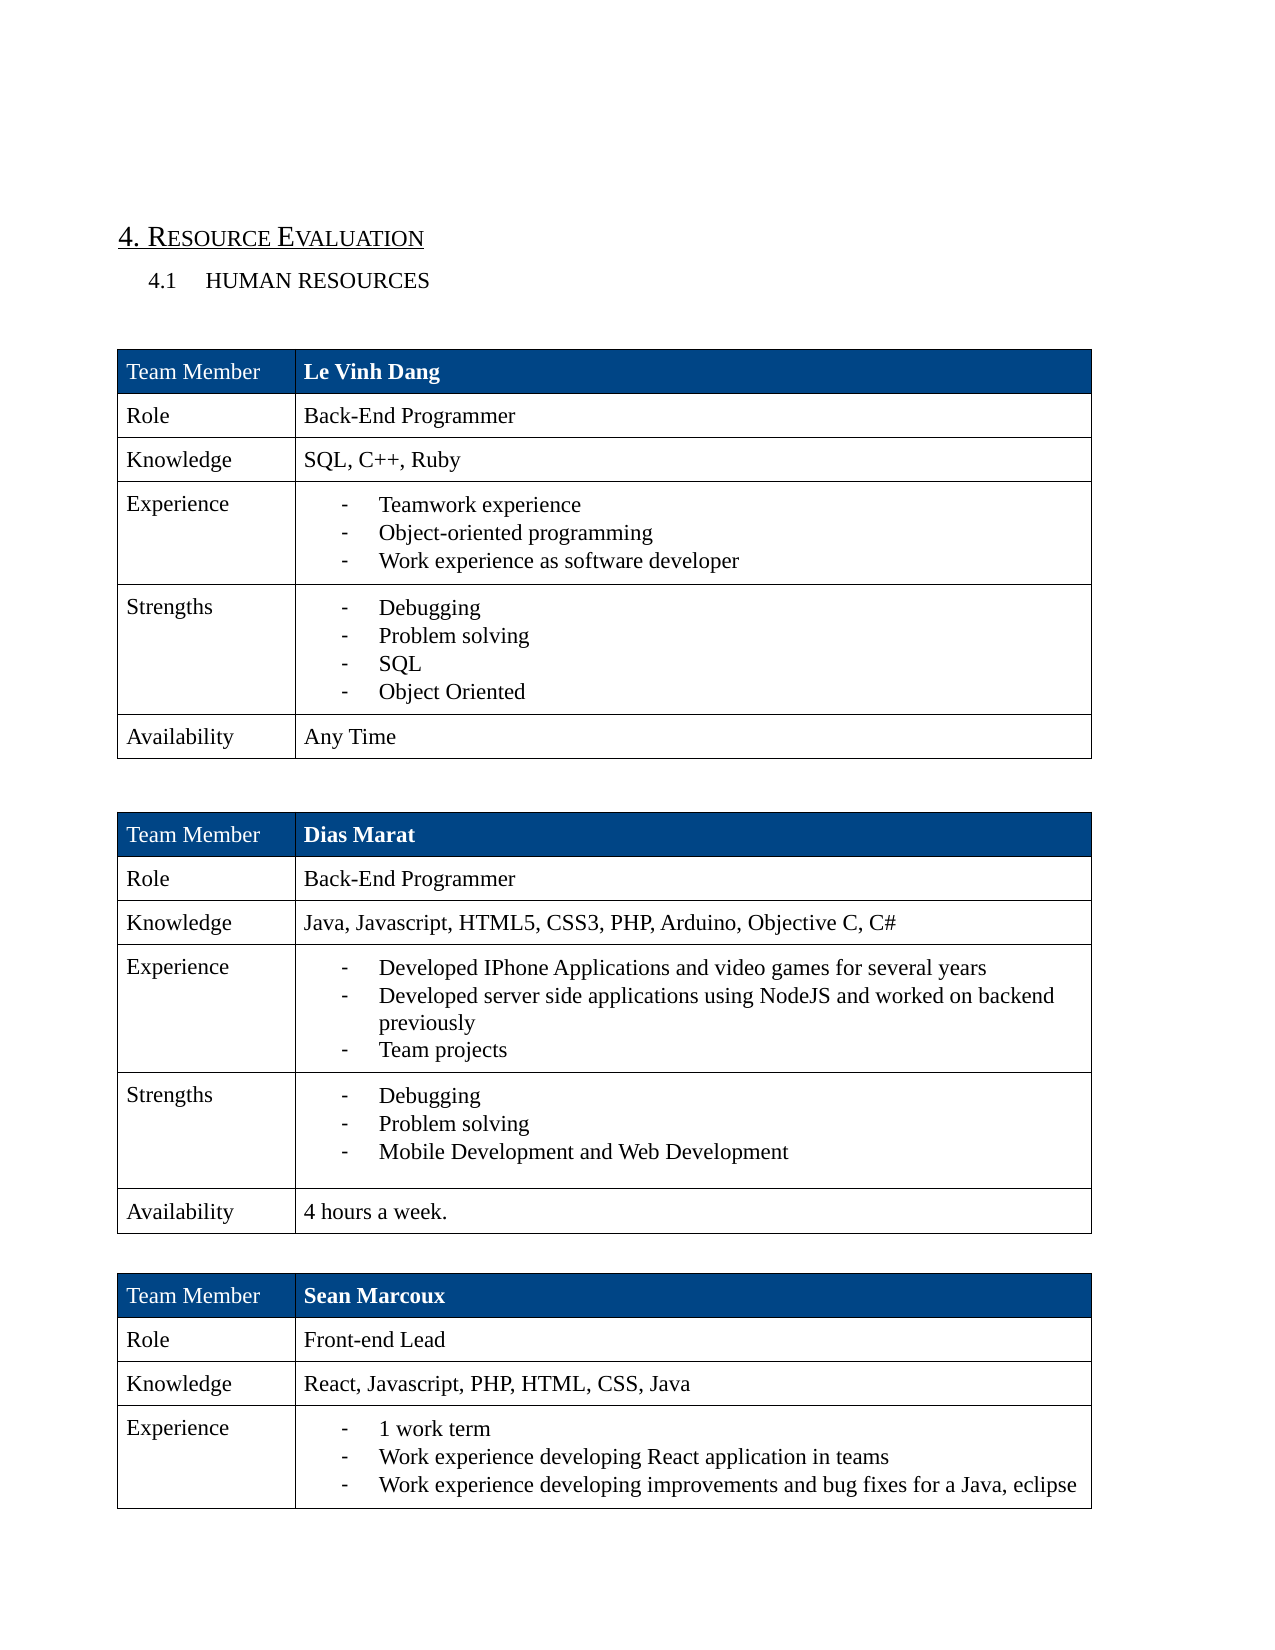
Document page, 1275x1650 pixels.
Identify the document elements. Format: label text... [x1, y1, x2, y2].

table_cell Availability [118, 1189, 295, 1232]
table_cell Developed IPhone Applications and video games for several years Developed server side applications using NodeJS and worked on backend previously Team projects [296, 945, 1091, 1072]
table_header Team Member [118, 350, 295, 393]
table_cell 4 hours a week. [296, 1189, 1091, 1232]
table_cell Teamwork experience Object-oriented programming Work experience as software developer [296, 482, 1091, 584]
table_cell Strengths [118, 585, 295, 714]
table_cell Role [118, 857, 295, 900]
table_cell SQL, C++, Ruby [296, 438, 1091, 481]
table_cell Debugging Problem solving Mobile Development and Web Development [296, 1073, 1091, 1188]
table_cell Role [118, 394, 295, 437]
table_cell 1 work term Work experience developing React application in teams Work experience developing improvements and bug fixes for a Java, eclipse [296, 1406, 1091, 1508]
table_cell Back-End Programmer [296, 857, 1091, 900]
table_header Dias Marat [296, 813, 1091, 856]
table_cell Front-end Lead [296, 1318, 1091, 1361]
table_cell Experience [118, 945, 295, 1072]
table_cell Java, Javascript, HTML5, CSS3, PHP, Arduino, Objective C, C# [296, 901, 1091, 944]
table_header Team Member [118, 813, 295, 856]
table_cell Strengths [118, 1073, 295, 1188]
table_cell React, Javascript, PHP, HTML, CSS, Java [296, 1362, 1091, 1405]
table_cell Availability [118, 715, 295, 758]
table_cell Debugging Problem solving SQL Object Oriented [296, 585, 1091, 714]
table_cell Knowledge [118, 1362, 295, 1405]
table_cell Knowledge [118, 901, 295, 944]
table_cell Experience [118, 1406, 295, 1508]
table_cell Back-End Programmer [296, 394, 1091, 437]
text 4. RESOURCE EVALUATION [118, 219, 1157, 252]
table_cell Experience [118, 482, 295, 584]
table_header Team Member [118, 1274, 295, 1317]
text 4.1 HUMAN RESOURCES [148, 267, 1157, 293]
table_header Sean Marcoux [296, 1274, 1091, 1317]
table_cell Any Time [296, 715, 1091, 758]
table_header Le Vinh Dang [296, 350, 1091, 393]
table_cell Role [118, 1318, 295, 1361]
table_cell Knowledge [118, 438, 295, 481]
